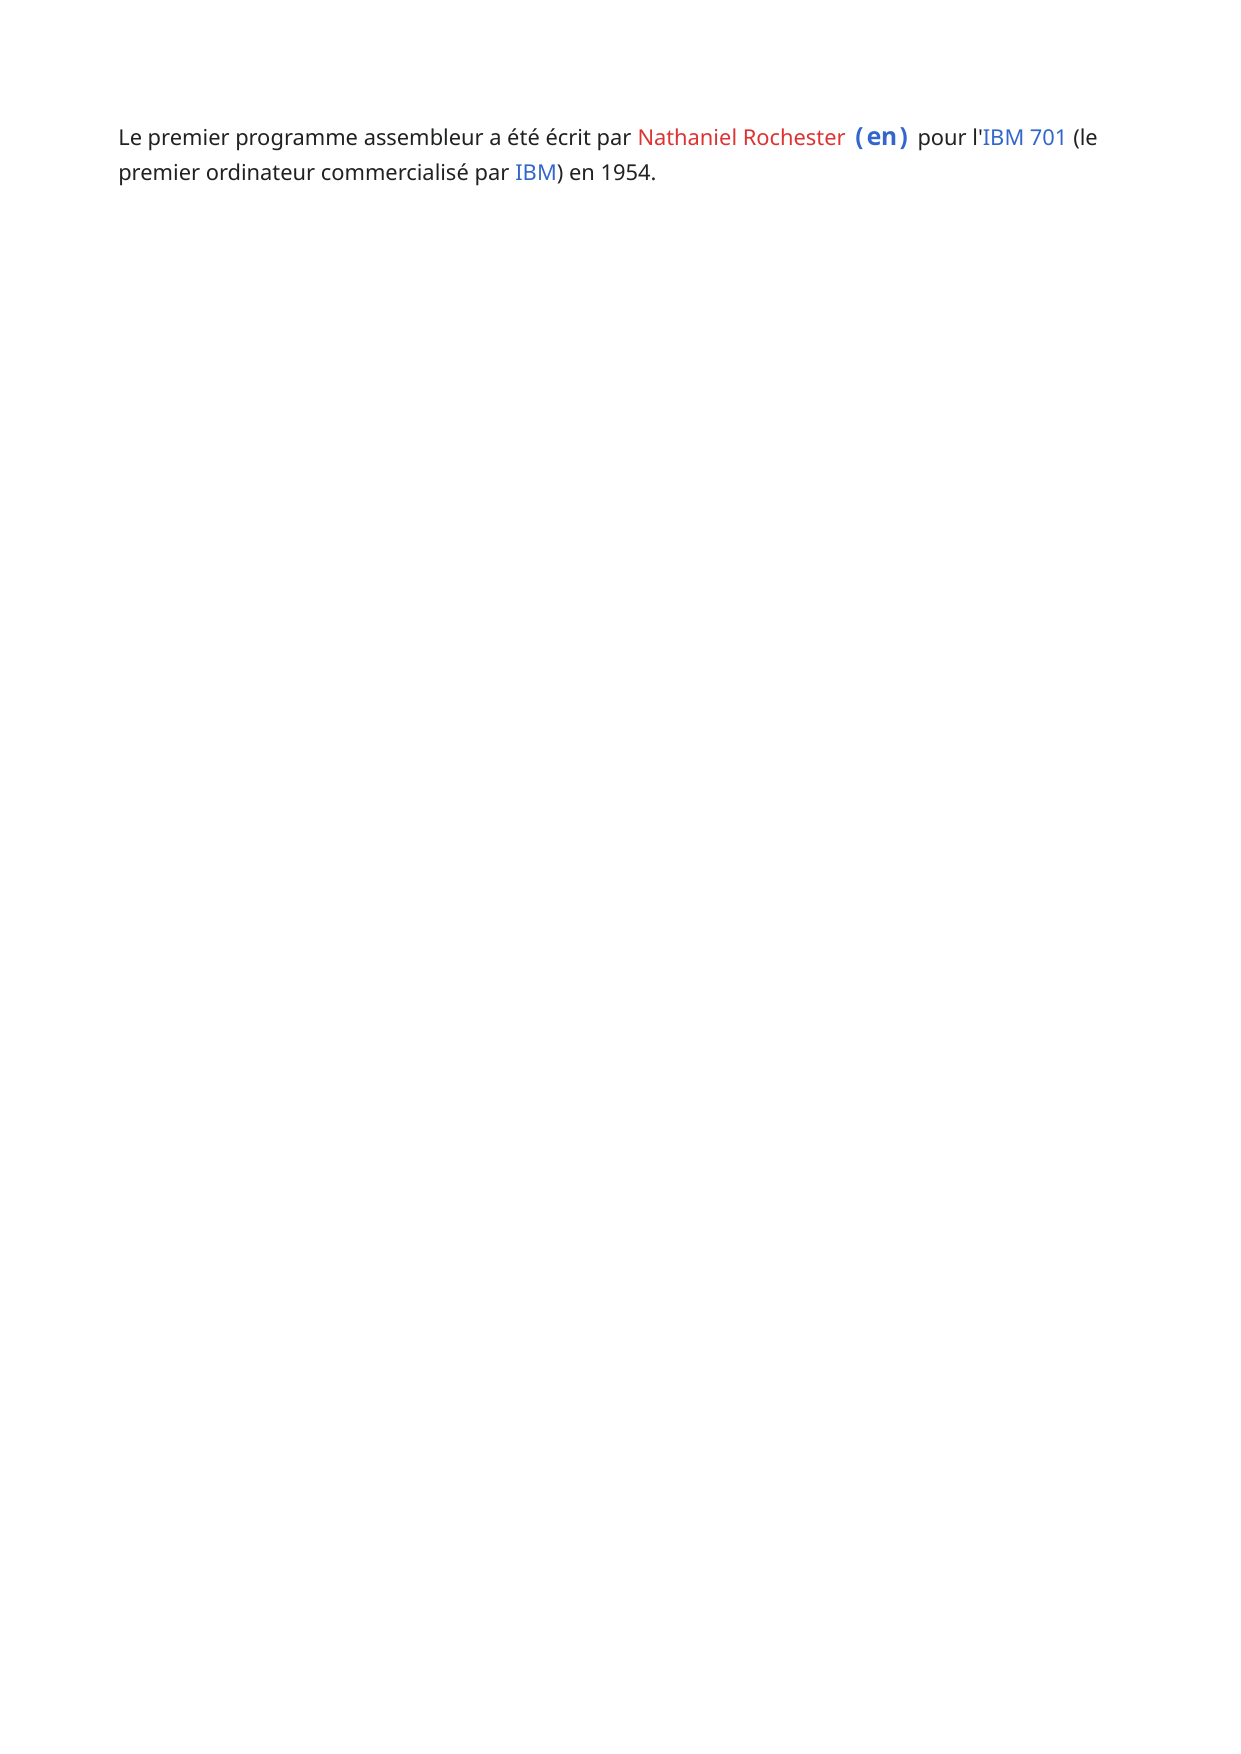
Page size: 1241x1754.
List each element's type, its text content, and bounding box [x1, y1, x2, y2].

text Le premier programme assembleur a été écrit par Nathaniel Rochester (en) pour l'IBM 701 (le premier ordinateur commercialisé par IBM) en 1954. [118, 118, 1122, 186]
